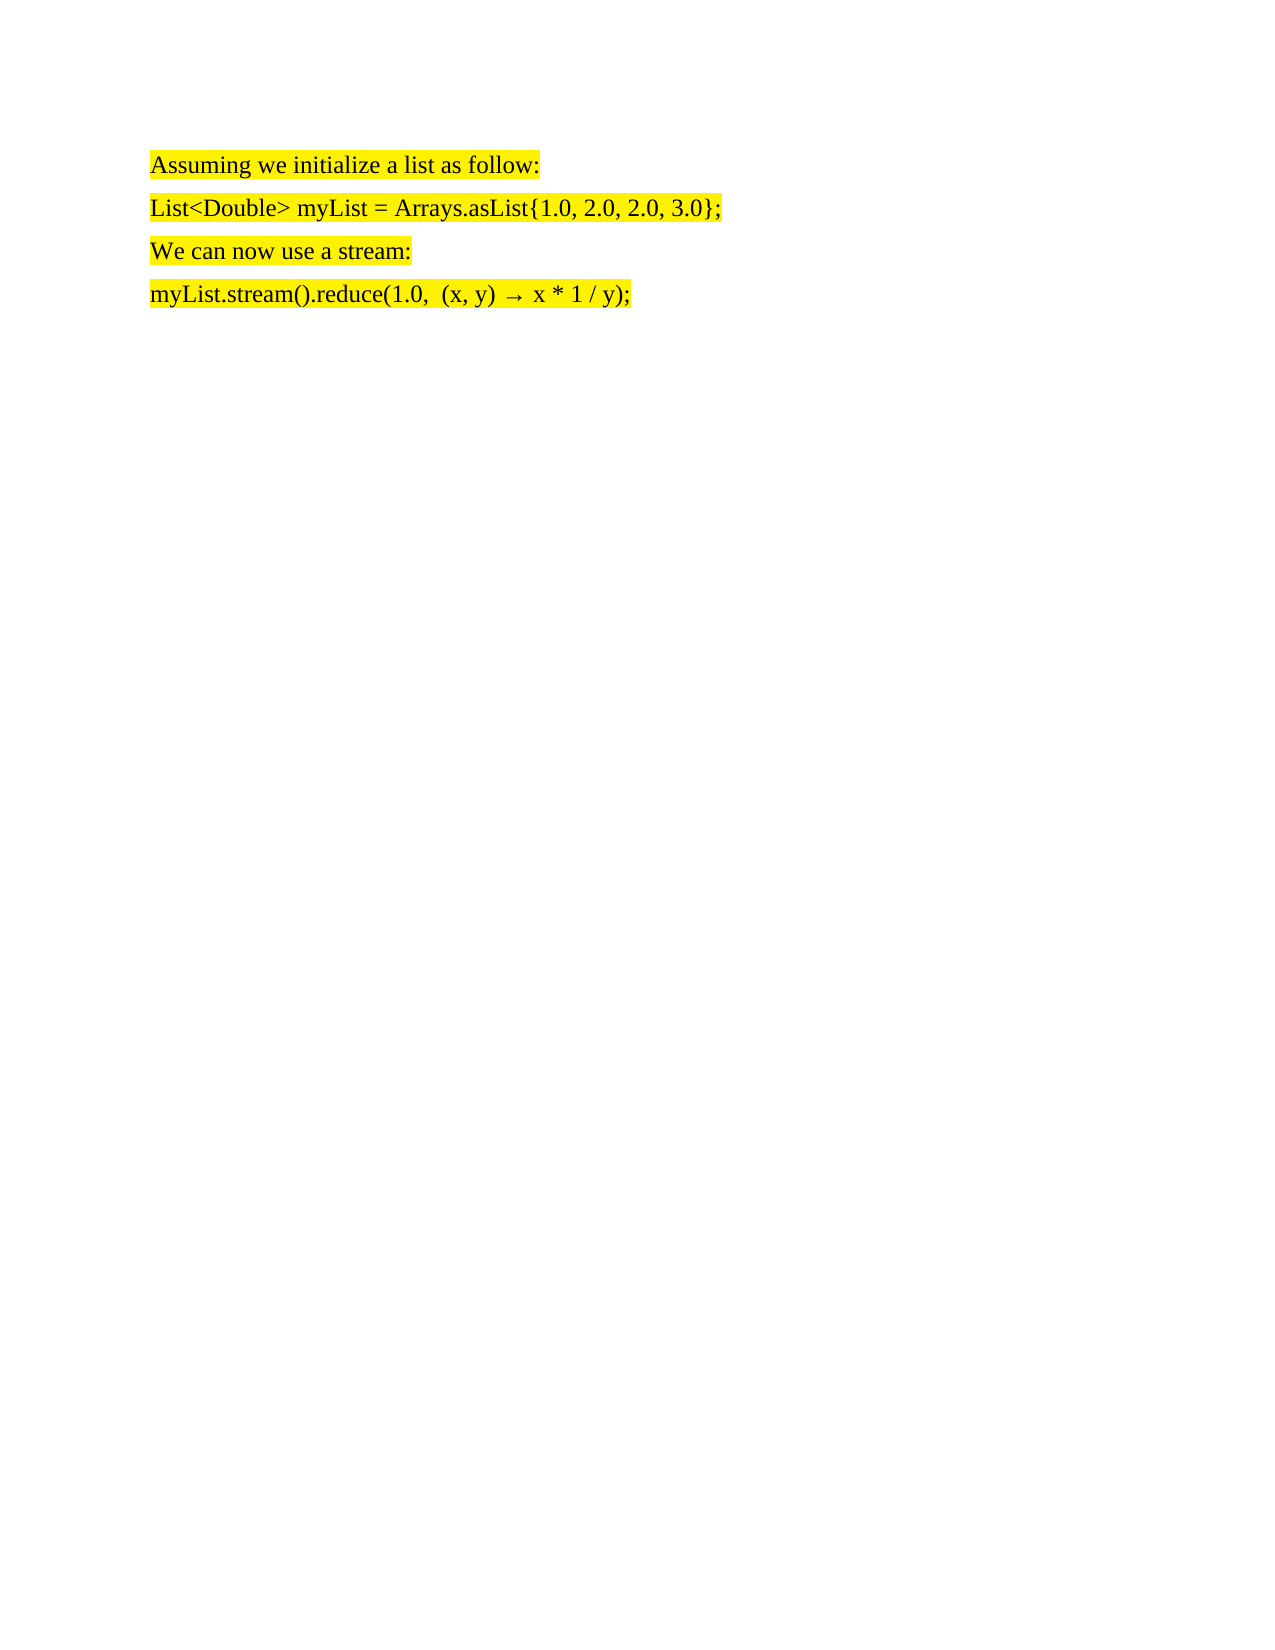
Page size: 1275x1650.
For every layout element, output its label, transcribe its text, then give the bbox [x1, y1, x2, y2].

text Assuming we initialize a list as follow: [150, 150, 1125, 179]
text List<Double> myList = Arrays.asList{1.0, 2.0, 2.0, 3.0}; [150, 193, 1125, 222]
text We can now use a stream: [150, 236, 1125, 265]
text myList.stream().reduce(1.0, (x, y) → x * 1 / y); [150, 279, 1125, 308]
